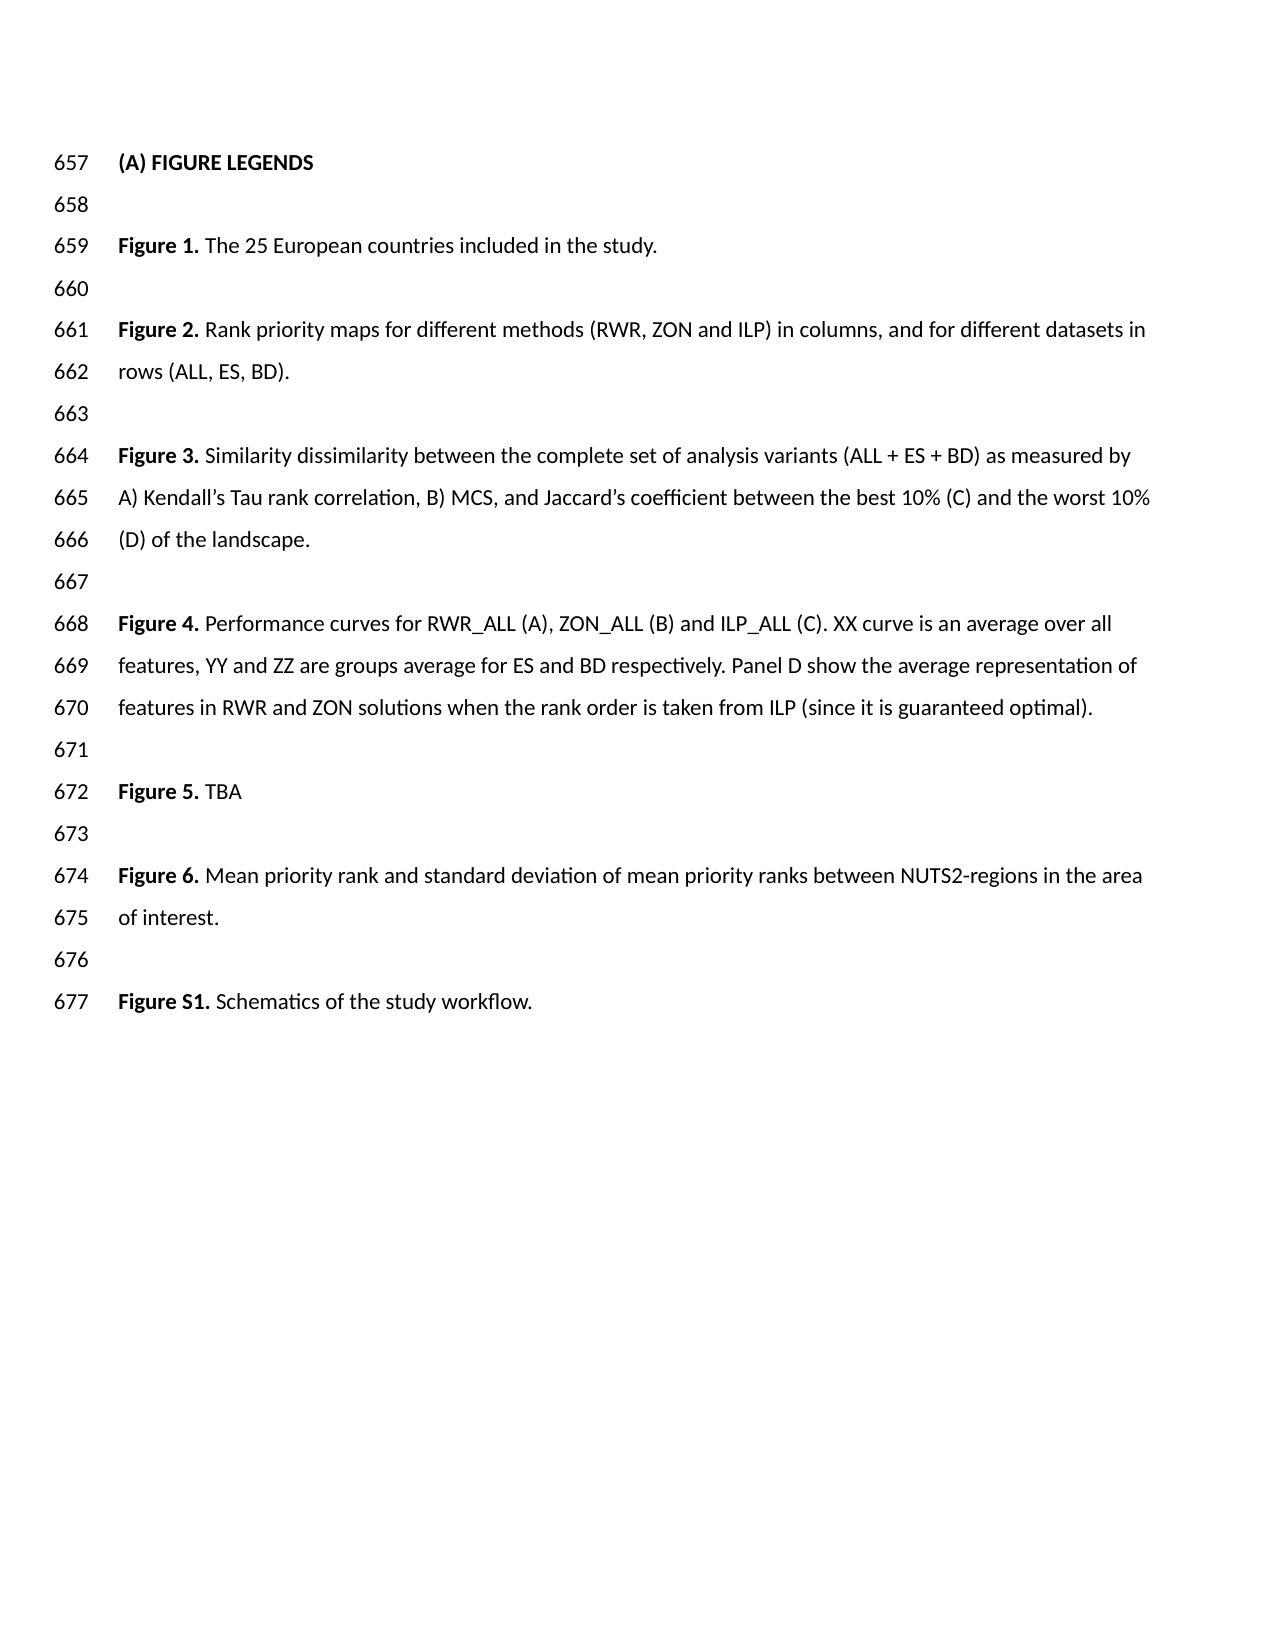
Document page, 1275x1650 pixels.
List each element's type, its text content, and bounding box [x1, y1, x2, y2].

text Figure 3. Similarity dissimilarity between the complete set of analysis variants (ALL + ES + BD) as measured by A) Kendall’s Tau rank correlation, B) MCS, and Jaccard’s coefficient between the best 10% (C) and the worst 10% (D) of the landscape. [118, 441, 1157, 553]
text Figure 1. The 25 European countries included in the study. [118, 232, 1157, 259]
text Figure 6. Mean priority rank and standard deviation of mean priority ranks between NUTS2-regions in the area of interest. [118, 861, 1157, 931]
text Figure 2. Rank priority maps for different methods (RWR, ZON and ILP) in columns, and for different datasets in rows (ALL, ES, BD). [118, 316, 1157, 386]
text Figure S1. Schematics of the study workflow. [118, 987, 1157, 1015]
text Figure 4. Performance curves for RWR_ALL (A), ZON_ALL (B) and ILP_ALL (C). XX curve is an average over all features, YY and ZZ are groups average for ES and BD respectively. Panel D show the average representation of features in RWR and ZON solutions when the rank order is taken from ILP (since it is guaranteed optimal). [118, 609, 1157, 721]
text Figure 5. TBA [118, 777, 1157, 805]
subtitle (A) FIGURE LEGENDS [118, 148, 1157, 176]
